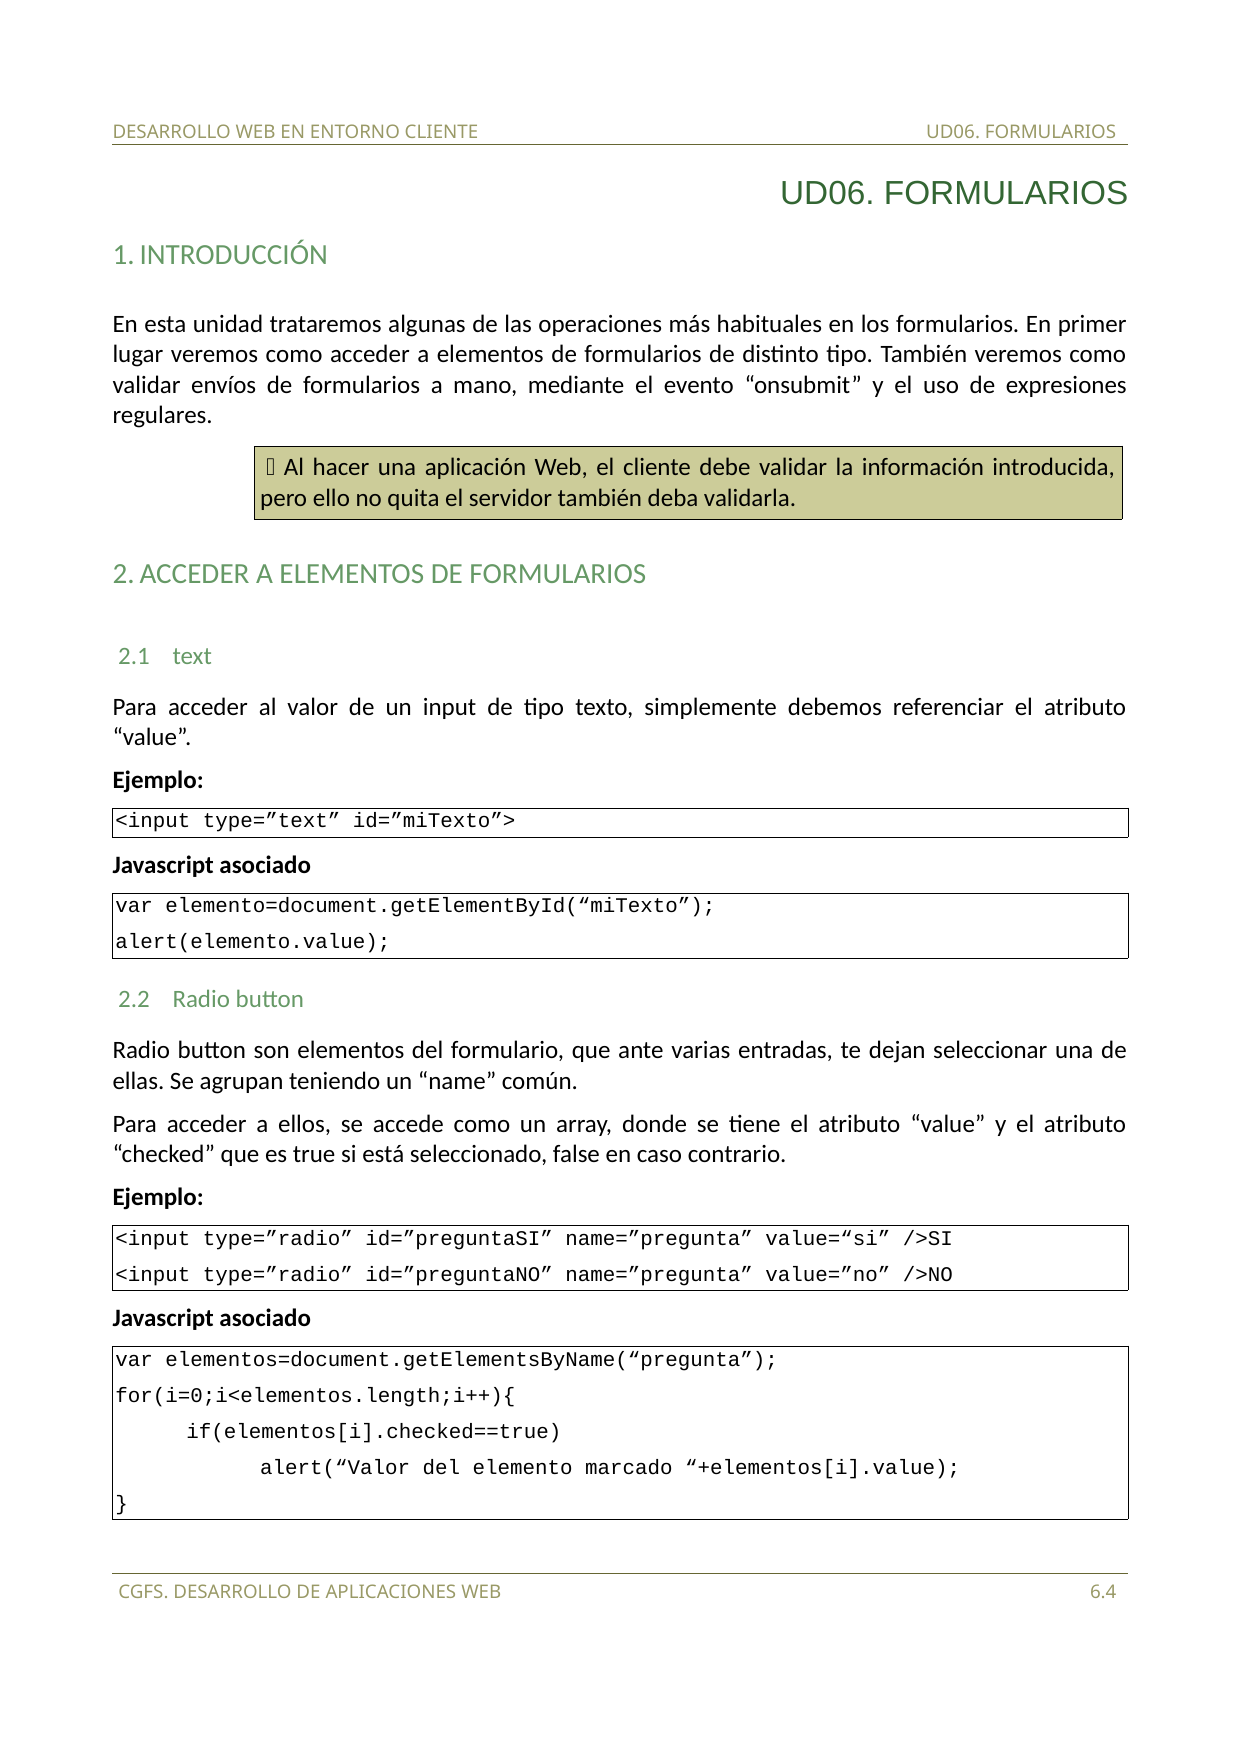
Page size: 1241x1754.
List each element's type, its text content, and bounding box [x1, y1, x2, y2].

text Ejemplo: [112, 1182, 1128, 1212]
subtitle Radio button [112, 983, 1128, 1014]
text UD06. Formularios [112, 173, 1128, 212]
text Para acceder a ellos, se accede como un array, donde se tiene el atributo “value” y el atributo “checked” que es true si está seleccionado, false en caso contrario. [112, 1108, 1128, 1169]
subtitle Acceder a elementos de formularios [112, 555, 1128, 591]
text for(i=0;i<elementos.length;i++){ [113, 1382, 1128, 1408]
subtitle text [112, 640, 1128, 670]
text Radio button son elementos del formulario, que ante varias entradas, te dejan seleccionar una de ellas. Se agrupan teniendo un “name” común. [112, 1035, 1128, 1096]
text  Al hacer una aplicación Web, el cliente debe validar la información introducida, pero ello no quita el servidor también deba validarla. [255, 447, 1122, 519]
text alert(“Valor del elemento marcado “+elementos[i].value); [113, 1454, 1128, 1480]
text En esta unidad trataremos algunas de las operaciones más habituales en los formularios. En primer lugar veremos como acceder a elementos de formularios de distinto tipo. También veremos como validar envíos de formularios a mano, mediante el evento “onsubmit” y el uso de expresiones regulares. [112, 308, 1128, 430]
text Para acceder al valor de un input de tipo texto, simplemente debemos referenciar el atributo “value”. [112, 691, 1128, 752]
text Javascript asociado [112, 1303, 1128, 1333]
text Javascript asociado [112, 849, 1128, 880]
text <input type=”text” id=”miTexto”> [113, 809, 1128, 837]
text Ejemplo: [112, 764, 1128, 795]
text } [113, 1490, 1128, 1519]
subtitle Introducción [112, 236, 1128, 272]
text var elemento=document.getElementById(“miTexto”); [113, 894, 1128, 919]
text var elementos=document.getElementsByName(“pregunta”); [113, 1347, 1128, 1372]
text if(elementos[i].checked==true) [113, 1418, 1128, 1444]
text <input type=”radio” id=”preguntaNO” name=”pregunta” value=”no” />NO [113, 1261, 1128, 1290]
text alert(elemento.value); [113, 928, 1128, 958]
text <input type=”radio” id=”preguntaSI” name=”pregunta” value=“si” />SI [113, 1226, 1128, 1251]
